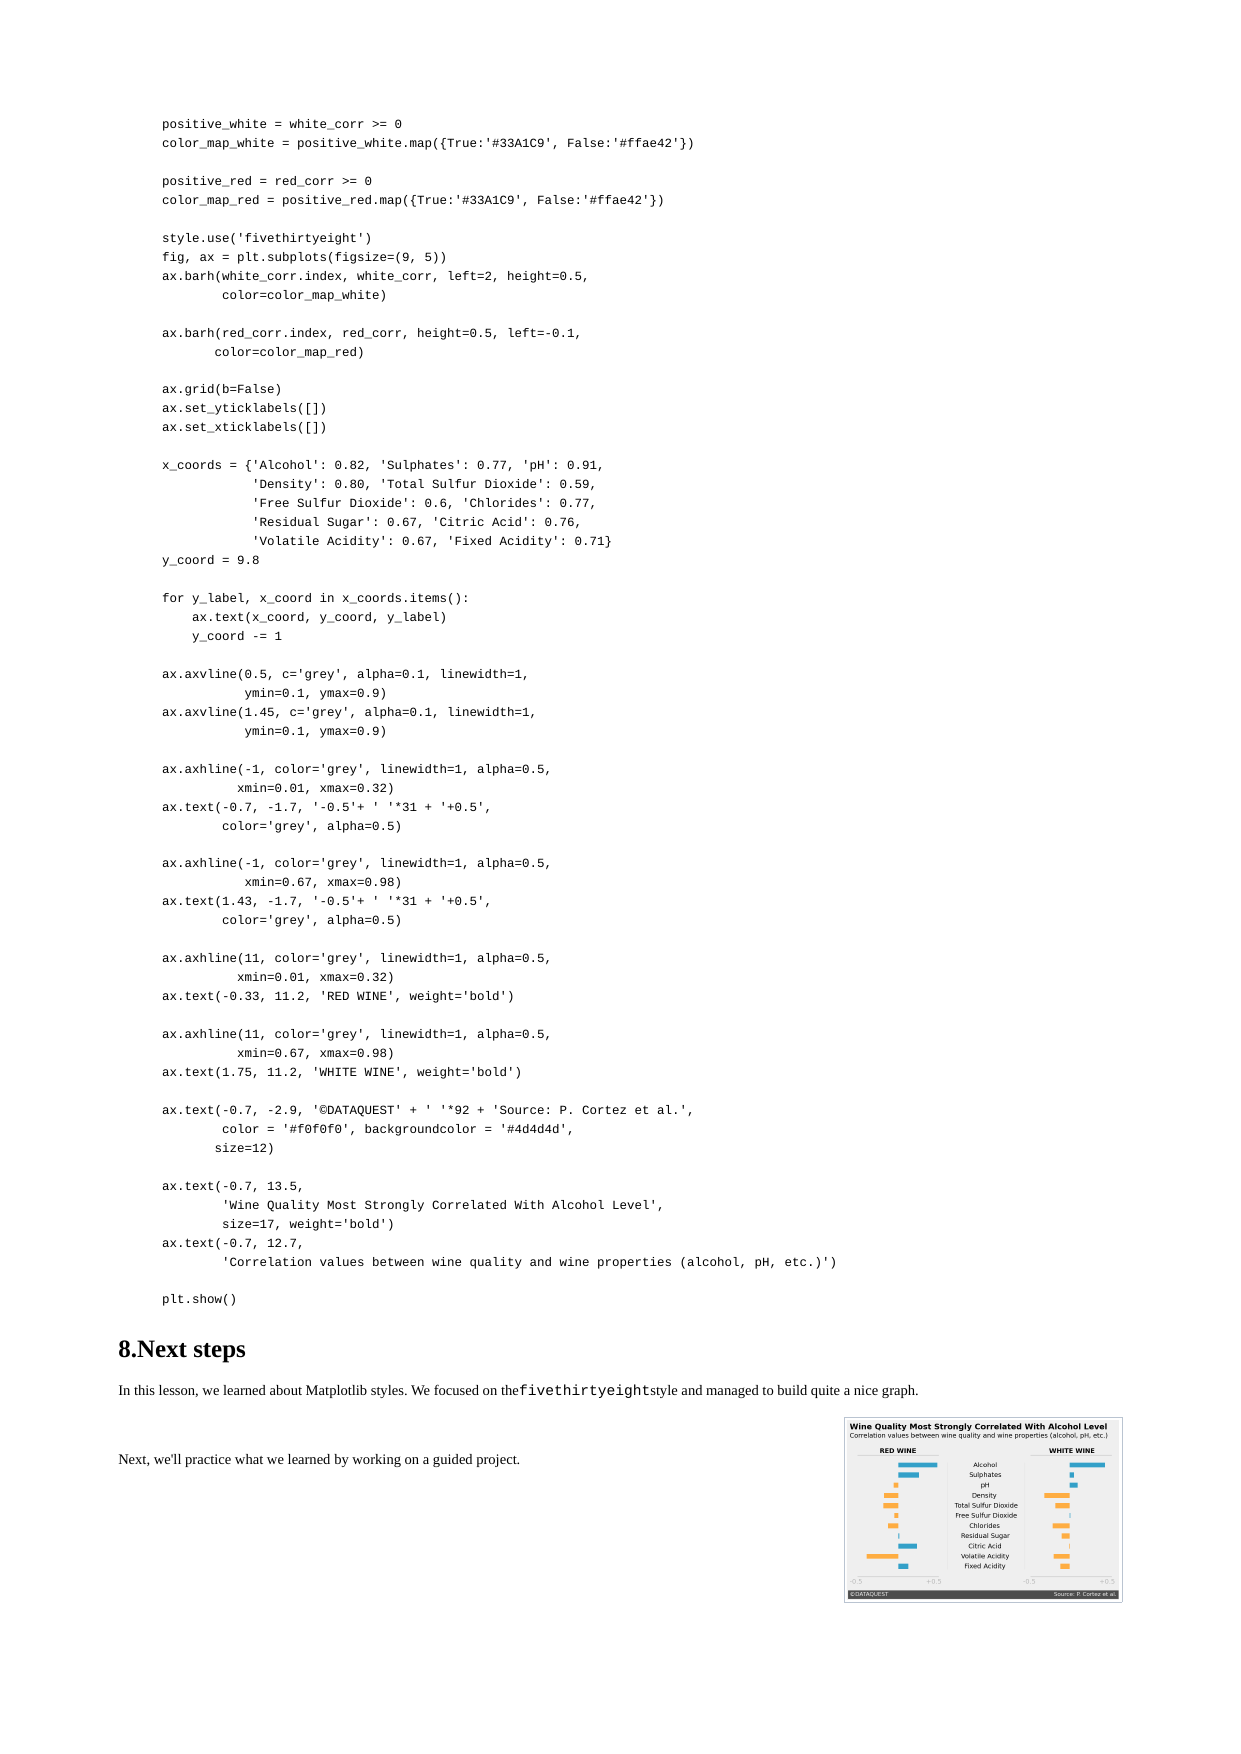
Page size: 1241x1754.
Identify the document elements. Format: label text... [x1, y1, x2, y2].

text size=12) [162, 1142, 1122, 1156]
text 'Volatile Acidity': 0.67, 'Fixed Acidity': 0.71} [162, 535, 1122, 549]
text ax.text(-0.7, 13.5, [162, 1180, 1122, 1194]
text ax.barh(red_corr.index, red_corr, height=0.5, left=-0.1, [162, 327, 1122, 341]
text ax.text(1.75, 11.2, 'WHITE WINE', weight='bold') [162, 1066, 1122, 1080]
text ax.text(x_coord, y_coord, y_label) [162, 611, 1122, 625]
text fig, ax = plt.subplots(figsize=(9, 5)) [162, 251, 1122, 265]
text ax.text(-0.7, -2.9, '©DATAQUEST' + ' '*92 + 'Source: P. Cortez et al.', [162, 1104, 1122, 1118]
text 'Free Sulfur Dioxide': 0.6, 'Chlorides': 0.77, [162, 497, 1122, 511]
text color=color_map_white) [162, 289, 1122, 303]
text for y_label, x_coord in x_coords.items(): [162, 592, 1122, 606]
text ax.grid(b=False) [162, 383, 1122, 398]
text plt.show() [162, 1293, 1122, 1308]
text 'Residual Sugar': 0.67, 'Citric Acid': 0.76, [162, 516, 1122, 530]
text style.use('fivethirtyeight') [162, 232, 1122, 246]
text size=17, weight='bold') [162, 1218, 1122, 1232]
text color=color_map_red) [162, 346, 1122, 360]
text In this lesson, we learned about Matplotlib styles. We focused on thefivethirtyeightstyle and managed to build quite a nice graph. [118, 1382, 1122, 1400]
text 8.Next steps [118, 1334, 1122, 1363]
text ax.set_xticklabels([]) [162, 421, 1122, 436]
text xmin=0.01, xmax=0.32) [162, 971, 1122, 985]
text 'Density': 0.80, 'Total Sulfur Dioxide': 0.59, [162, 478, 1122, 492]
text ax.text(1.43, -1.7, '-0.5'+ ' '*31 + '+0.5', [162, 895, 1122, 909]
text xmin=0.01, xmax=0.32) [162, 782, 1122, 796]
text ax.axvline(1.45, c='grey', alpha=0.1, linewidth=1, [162, 706, 1122, 720]
text xmin=0.67, xmax=0.98) [162, 1047, 1122, 1061]
text color_map_white = positive_white.map({True:'#33A1C9', False:'#ffae42'}) [162, 137, 1122, 151]
text ax.text(-0.7, -1.7, '-0.5'+ ' '*31 + '+0.5', [162, 801, 1122, 815]
text ax.text(-0.33, 11.2, 'RED WINE', weight='bold') [162, 990, 1122, 1004]
text ax.set_yticklabels([]) [162, 402, 1122, 417]
text xmin=0.67, xmax=0.98) [162, 876, 1122, 891]
text ax.axhline(-1, color='grey', linewidth=1, alpha=0.5, [162, 763, 1122, 777]
text ax.axhline(11, color='grey', linewidth=1, alpha=0.5, [162, 952, 1122, 966]
text ax.text(-0.7, 12.7, [162, 1237, 1122, 1251]
text ax.axhline(11, color='grey', linewidth=1, alpha=0.5, [162, 1028, 1122, 1042]
text y_coord -= 1 [162, 630, 1122, 644]
text Next, we'll practice what we learned by working on a guided project. [118, 1451, 844, 1468]
text ymin=0.1, ymax=0.9) [162, 687, 1122, 701]
text x_coords = {'Alcohol': 0.82, 'Sulphates': 0.77, 'pH': 0.91, [162, 459, 1122, 473]
text color='grey', alpha=0.5) [162, 914, 1122, 928]
text 'Wine Quality Most Strongly Correlated With Alcohol Level', [162, 1199, 1122, 1213]
text ymin=0.1, ymax=0.9) [162, 725, 1122, 739]
text ax.axhline(-1, color='grey', linewidth=1, alpha=0.5, [162, 857, 1122, 872]
text color_map_red = positive_red.map({True:'#33A1C9', False:'#ffae42'}) [162, 194, 1122, 208]
text ax.axvline(0.5, c='grey', alpha=0.1, linewidth=1, [162, 668, 1122, 682]
text y_coord = 9.8 [162, 554, 1122, 568]
text ax.barh(white_corr.index, white_corr, left=2, height=0.5, [162, 270, 1122, 284]
text color = '#f0f0f0', backgroundcolor = '#4d4d4d', [162, 1123, 1122, 1137]
text color='grey', alpha=0.5) [162, 819, 1122, 834]
text 'Correlation values between wine quality and wine properties (alcohol, pH, etc.)') [162, 1256, 1122, 1270]
text positive_white = white_corr >= 0 [162, 118, 1122, 132]
picture [846, 1420, 1119, 1600]
text positive_red = red_corr >= 0 [162, 175, 1122, 189]
